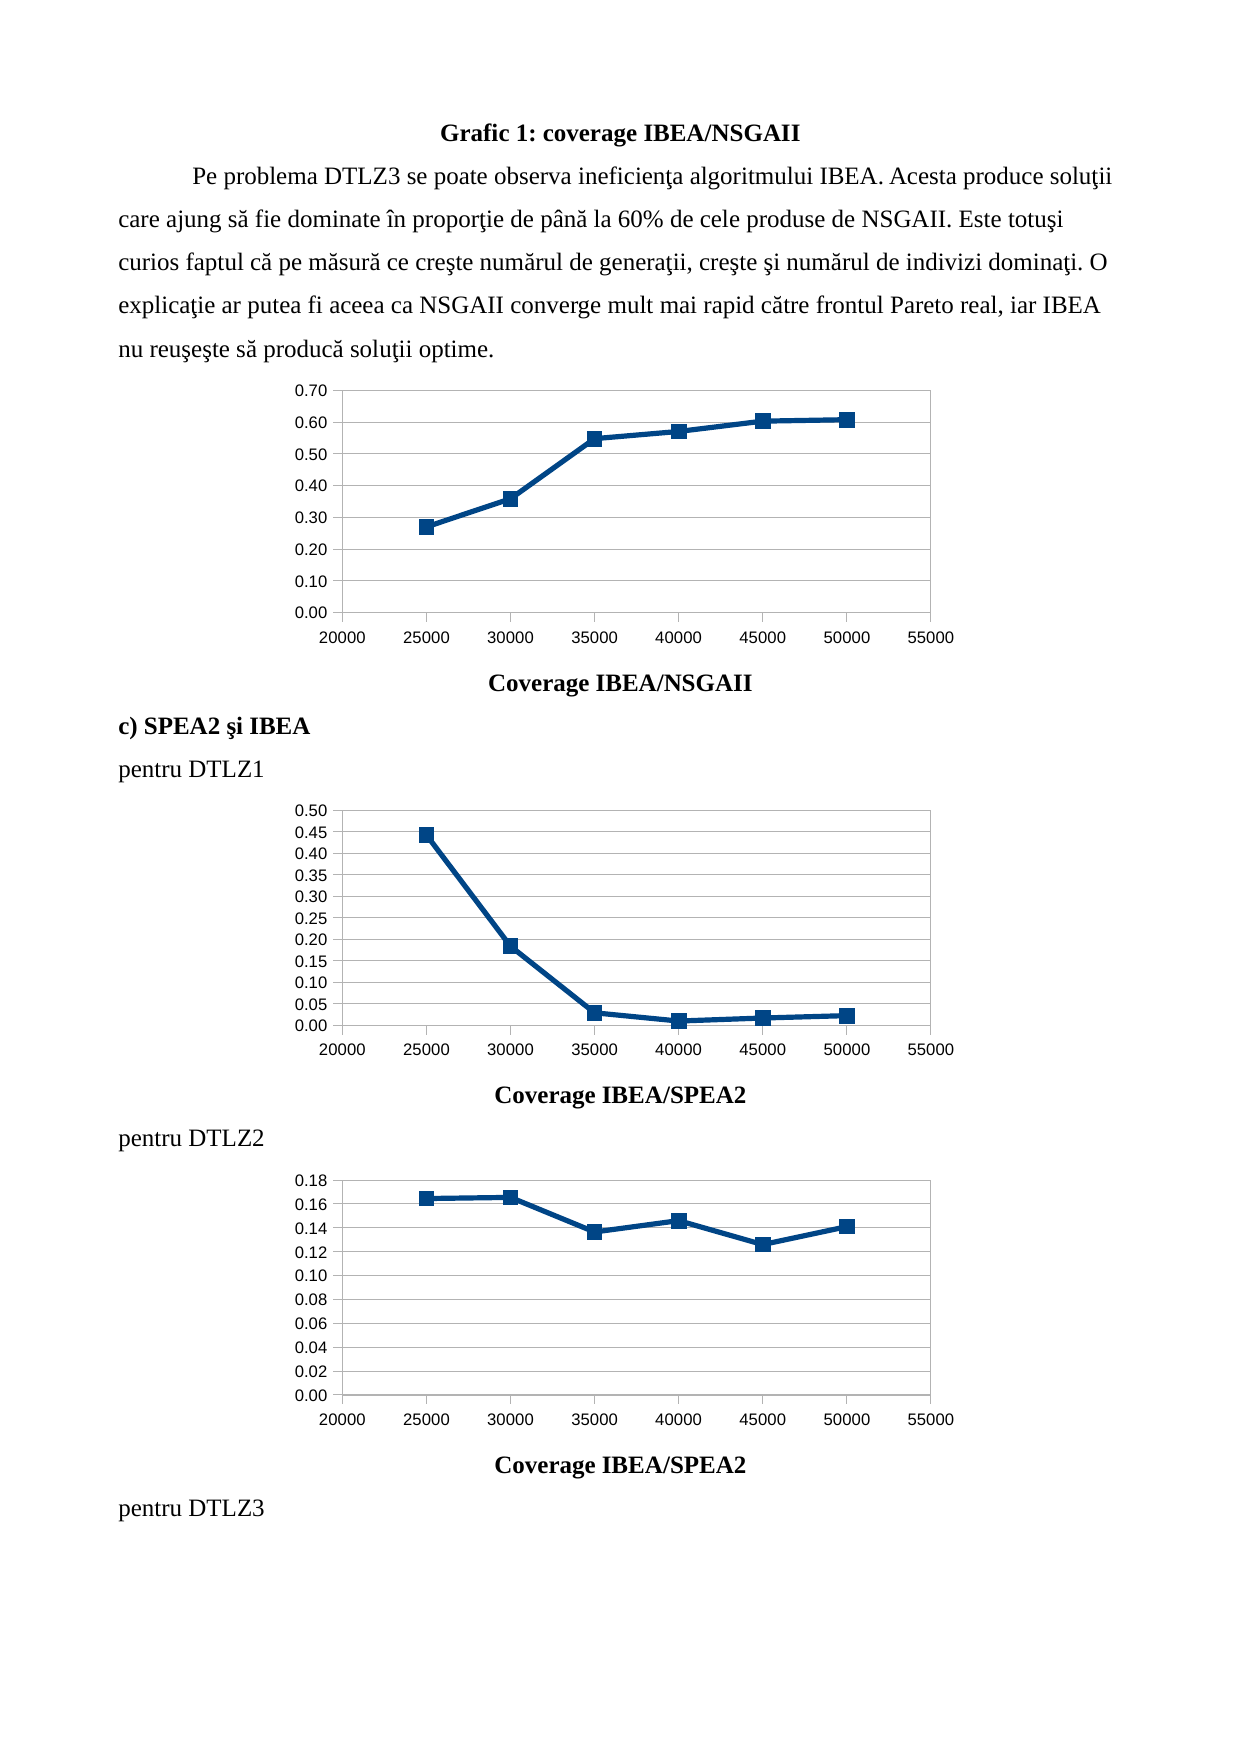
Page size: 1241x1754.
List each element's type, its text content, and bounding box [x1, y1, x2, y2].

text pentru DTLZ3 [118, 1493, 1122, 1522]
text Pe problema DTLZ3 se poate observa ineficienţa algoritmului IBEA. Acesta produce soluţii care ajung să fie dominate în proporţie de până la 60% de cele produse de NSGAII. Este totuşi curios faptul că pe măsură ce creşte numărul de generaţii, creşte şi numărul de indivizi dominaţi. O explicaţie ar putea fi aceea ca NSGAII converge mult mai rapid către frontul Pareto real, iar IBEA nu reuşeşte să producă soluţii optime. [118, 161, 1122, 362]
text Coverage IBEA/SPEA2 [118, 1167, 1122, 1479]
text c) SPEA2 şi IBEA [118, 711, 1122, 739]
text pentru DTLZ2 [118, 1123, 1122, 1152]
text Coverage IBEA/NSGAII [118, 377, 1122, 696]
text pentru DTLZ1 [118, 754, 1122, 783]
text Grafic 1: coverage IBEA/NSGAII [118, 118, 1122, 147]
text Coverage IBEA/SPEA2 [118, 797, 1122, 1109]
